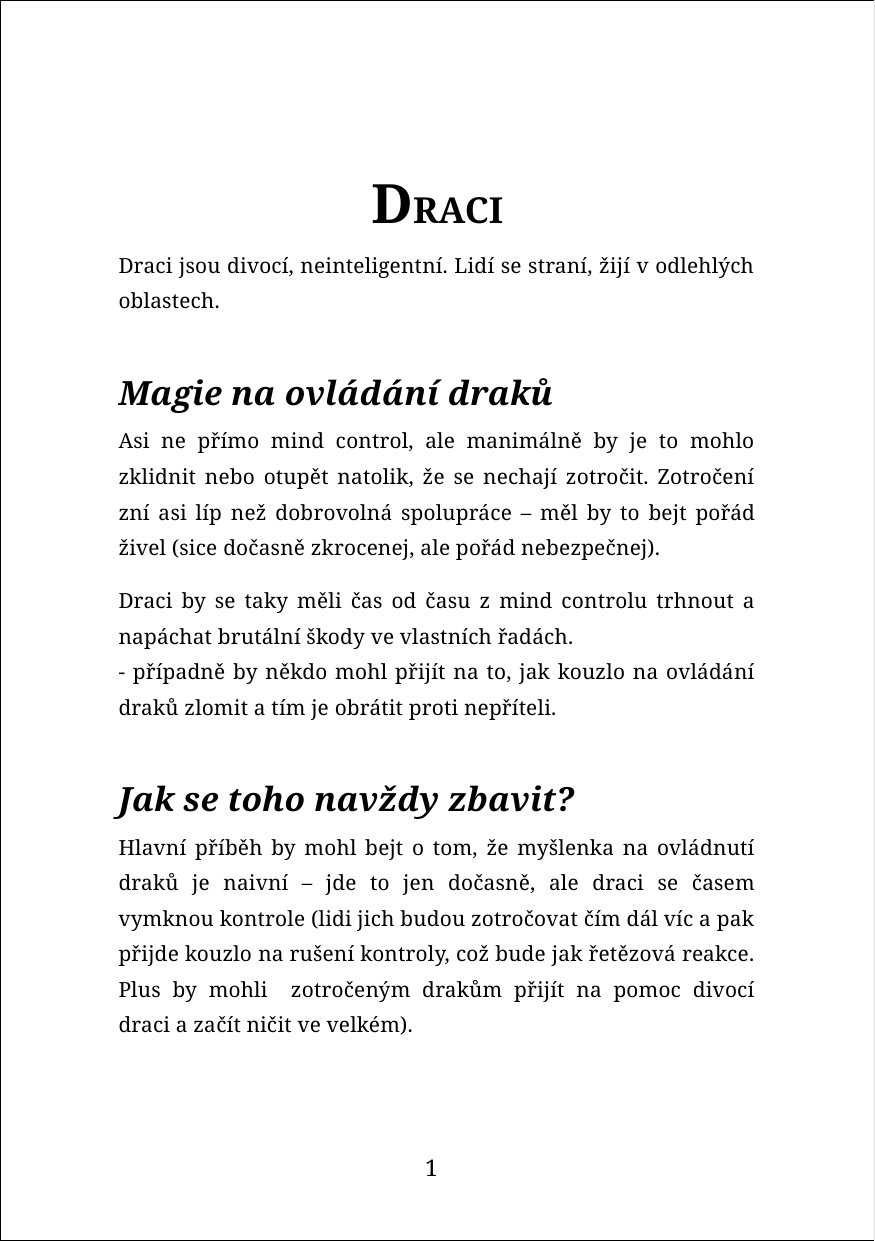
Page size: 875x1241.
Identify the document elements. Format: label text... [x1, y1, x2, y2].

text Hlavní příběh by mohl bejt o tom, že myšlenka na ovládnutí draků je naivní – jde to jen dočasně, ale draci se časem vymknou kontrole (lidi jich budou zotročovat čím dál víc a pak přijde kouzlo na rušení kontroly, což bude jak řetězová reakce. Plus by mohli zotročeným drakům přijít na pomoc divocí draci a začít ničit ve velkém). [118, 833, 756, 1039]
subtitle Jak se toho navždy zbavit? [118, 776, 756, 821]
text Asi ne přímo mind control, ale manimálně by je to mohlo zklidnit nebo otupět natolik, že se nechají zotročit. Zotročení zní asi líp než dobrovolná spolupráce – měl by to bejt pořád živel (sice dočasně zkrocenej, ale pořád nebezpečnej). [118, 427, 756, 562]
text Draci by se taky měli čas od času z mind controlu trhnout a napáchat brutální škody ve vlastních řadách. - případně by někdo mohl přijít na to, jak kouzlo na ovládání draků zlomit a tím je obrátit proti nepříteli. [118, 586, 756, 721]
text Draci jsou divocí, neinteligentní. Lidí se straní, žijí v odlehlých oblastech. [118, 251, 756, 315]
subtitle Draci [118, 166, 756, 239]
subtitle Magie na ovládání draků [118, 369, 756, 415]
